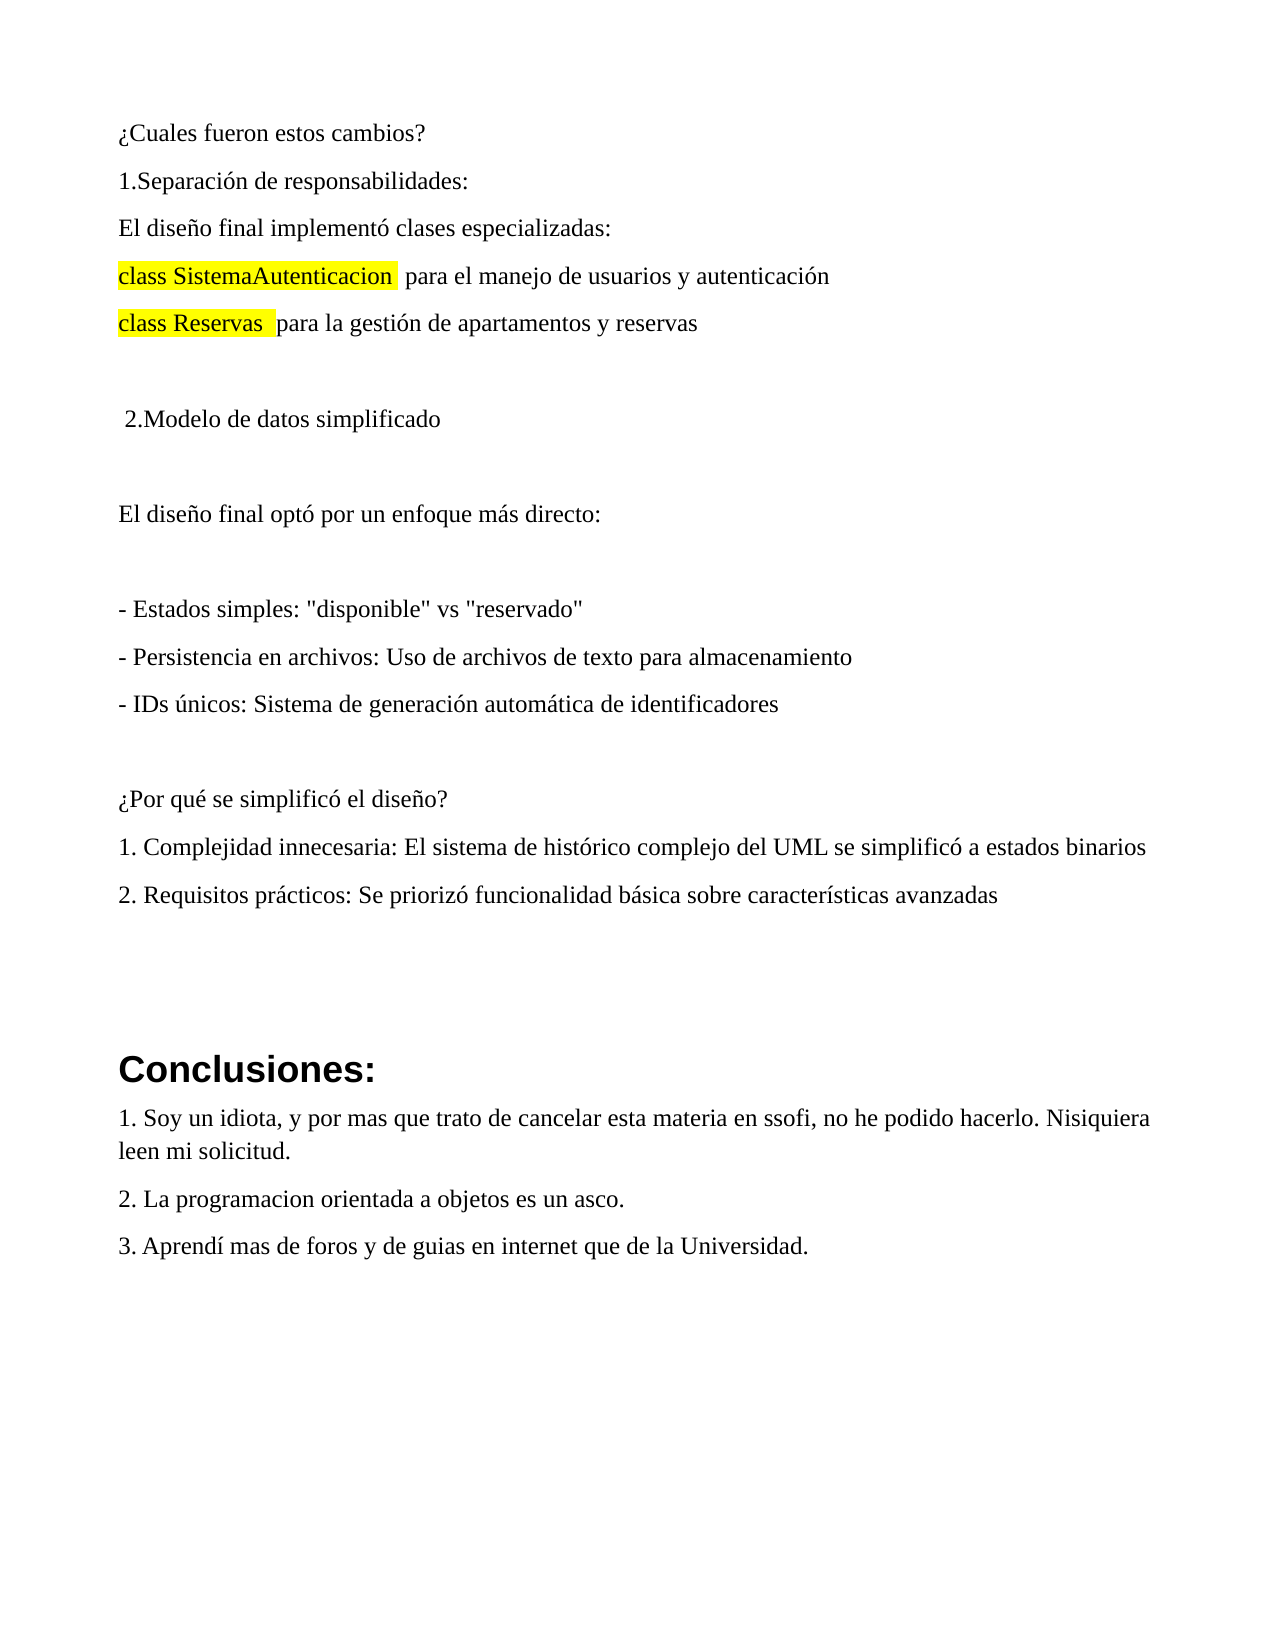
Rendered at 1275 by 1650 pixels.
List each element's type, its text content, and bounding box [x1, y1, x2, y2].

text 3. Aprendí mas de foros y de guias en internet que de la Universidad. [118, 1231, 1157, 1260]
text 1. Complejidad innecesaria: El sistema de histórico complejo del UML se simplificó a estados binarios [118, 832, 1157, 861]
text class Reservas para la gestión de apartamentos y reservas [118, 308, 1157, 337]
text - IDs únicos: Sistema de generación automática de identificadores [118, 689, 1157, 718]
text 2.Modelo de datos simplificado [118, 404, 1157, 432]
text 2. Requisitos prácticos: Se priorizó funcionalidad básica sobre características avanzadas [118, 880, 1157, 908]
text - Estados simples: "disponible" vs "reservado" [118, 594, 1157, 623]
text El diseño final optó por un enfoque más directo: [118, 499, 1157, 528]
text class SistemaAutenticacion para el manejo de usuarios y autenticación [118, 261, 1157, 290]
text - Persistencia en archivos: Uso de archivos de texto para almacenamiento [118, 642, 1157, 671]
text ¿Cuales fueron estos cambios? [118, 118, 1157, 147]
text 2. La programacion orientada a objetos es un asco. [118, 1184, 1157, 1213]
text 1. Soy un idiota, y por mas que trato de cancelar esta materia en ssofi, no he podido hacerlo. Nisiquiera leen mi solicitud. [118, 1103, 1157, 1165]
text El diseño final implementó clases especializadas: [118, 213, 1157, 242]
text ¿Por qué se simplificó el diseño? [118, 784, 1157, 813]
text 1.Separación de responsabilidades: [118, 166, 1157, 194]
subtitle Conclusiones: [118, 1048, 1157, 1091]
